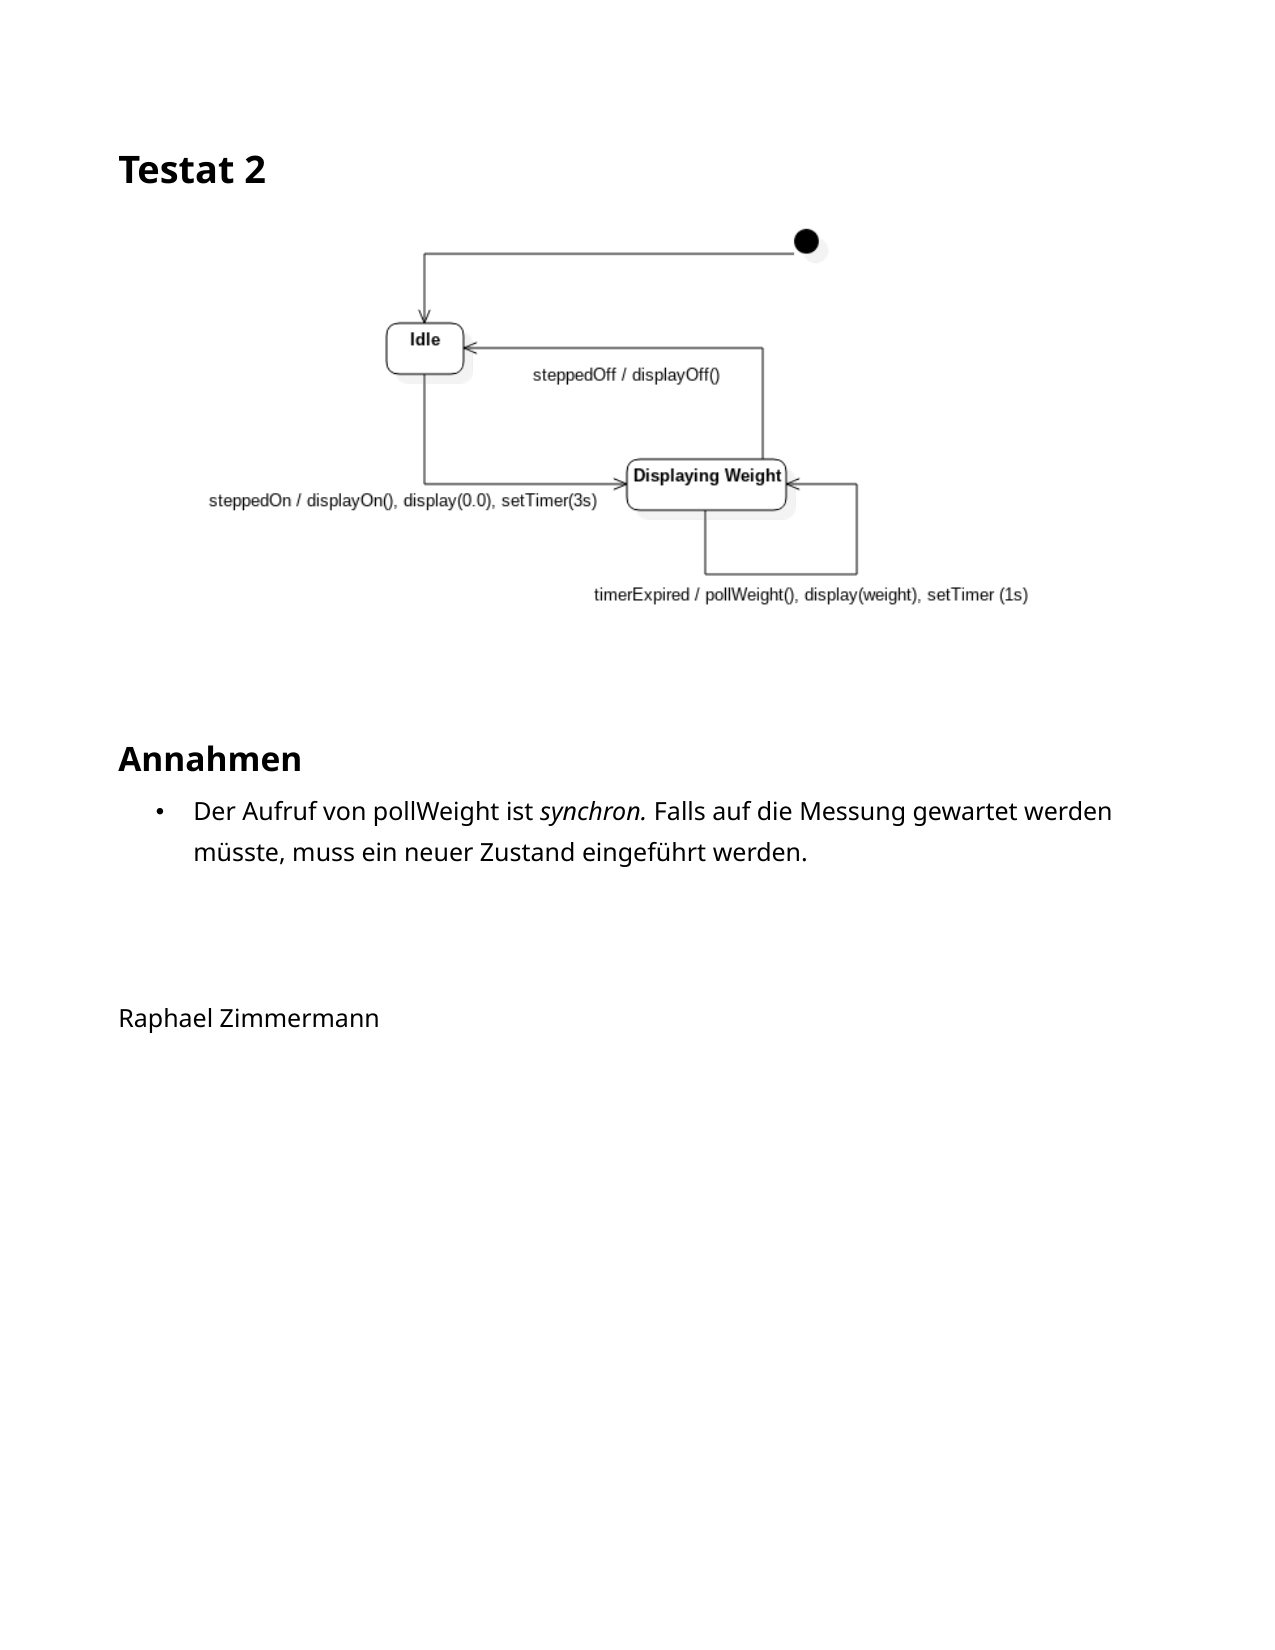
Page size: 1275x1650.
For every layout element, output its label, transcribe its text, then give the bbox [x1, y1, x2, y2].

picture [196, 216, 1079, 653]
list Der Aufruf von pollWeight ist synchron. Falls auf die Messung gewartet werden müsste, muss ein neuer Zustand eingeführt werden. [156, 793, 1157, 868]
text Raphael Zimmermann [118, 1001, 1157, 1035]
subtitle Annahmen [118, 735, 1157, 781]
subtitle Testat 2 [118, 143, 1157, 195]
